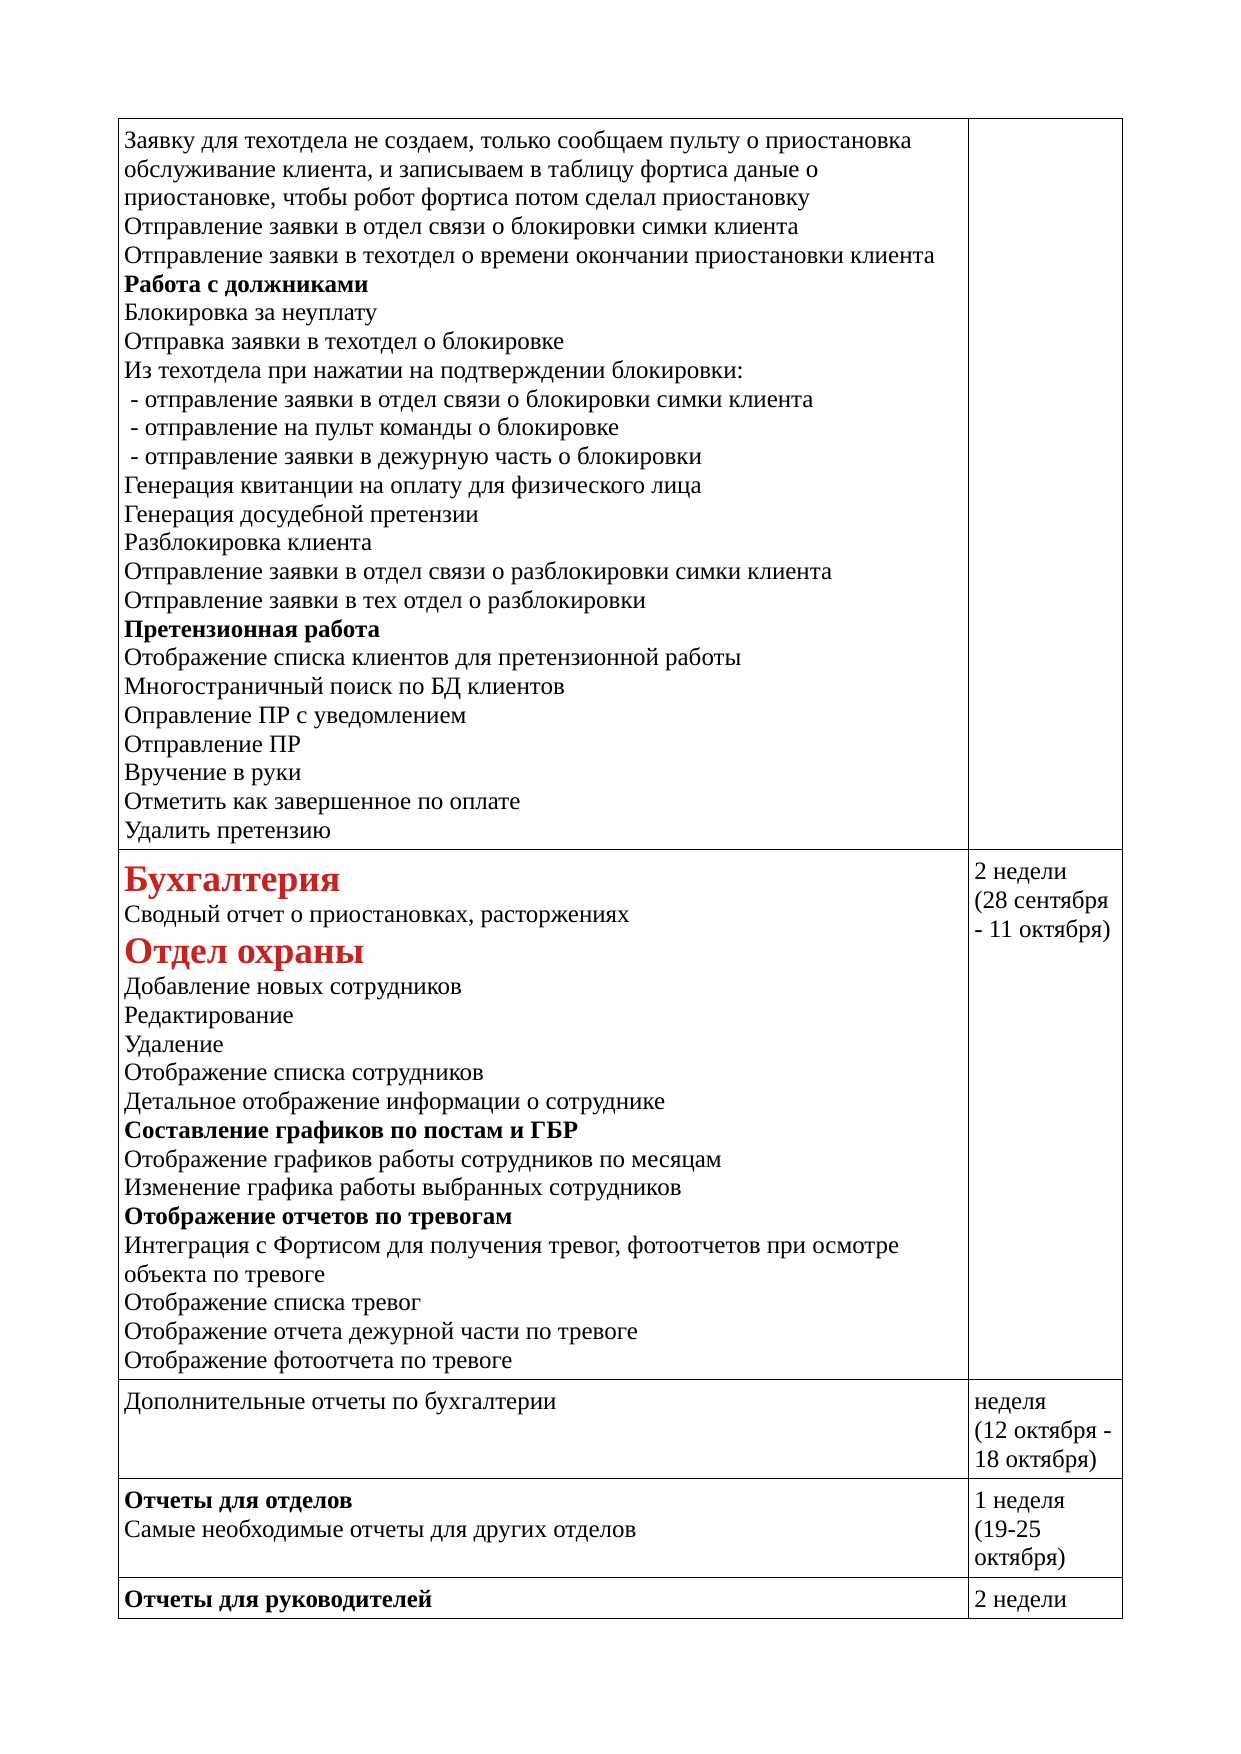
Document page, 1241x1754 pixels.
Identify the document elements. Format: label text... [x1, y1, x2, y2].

table_cell 2 недели [969, 1578, 1122, 1618]
table_cell Дополнительные отчеты по бухгалтерии [119, 1380, 968, 1478]
table_cell Заявку для техотдела не создаем, только сообщаем пульту о приостановка обслуживание клиента, и записываем в таблицу фортиса даные о приостановке, чтобы робот фортиса потом сделал приостановку Отправление заявки в отдел связи о блокировки симки клиента Отправление заявки в техотдел о времени окончании приостановки клиента Работа с должниками Блокировка за неуплату Отправка заявки в техотдел о блокировке Из техотдела при нажатии на подтверждении блокировки: - отправление заявки в отдел связи о блокировки симки клиента - отправление на пульт команды о блокировке - отправление заявки в дежурную часть о блокировки Генерация квитанции на оплату для физического лица Генерация досудебной претензии Разблокировка клиента Отправление заявки в отдел связи о разблокировки симки клиента Отправление заявки в тех отдел о разблокировки Претензионная работа Отображение списка клиентов для претензионной работы Многостраничный поиск по БД клиентов Оправление ПР с уведомлением Отправление ПР Вручение в руки Отметить как завершенное по оплате Удалить претензию [119, 119, 968, 849]
table_cell Бухгалтерия Сводный отчет о приостановках, расторжениях Отдел охраны Добавление новых сотрудников Редактирование Удаление Отображение списка сотрудников Детальное отображение информации о сотруднике Составление графиков по постам и ГБР Отображение графиков работы сотрудников по месяцам Изменение графика работы выбранных сотрудников Отображение отчетов по тревогам Интеграция с Фортисом для получения тревог, фотоотчетов при осмотре объекта по тревоге Отображение списка тревог Отображение отчета дежурной части по тревоге Отображение фотоотчета по тревоге [119, 850, 968, 1379]
table_cell неделя (12 октября - 18 октября) [969, 1380, 1122, 1478]
table_cell [969, 119, 1122, 849]
table_cell Отчеты для руководителей [119, 1578, 968, 1618]
table_cell 2 недели (28 сентября - 11 октября) [969, 850, 1122, 1379]
table_cell Отчеты для отделов Самые необходимые отчеты для других отделов [119, 1479, 968, 1577]
table_cell 1 неделя (19-25 октября) [969, 1479, 1122, 1577]
